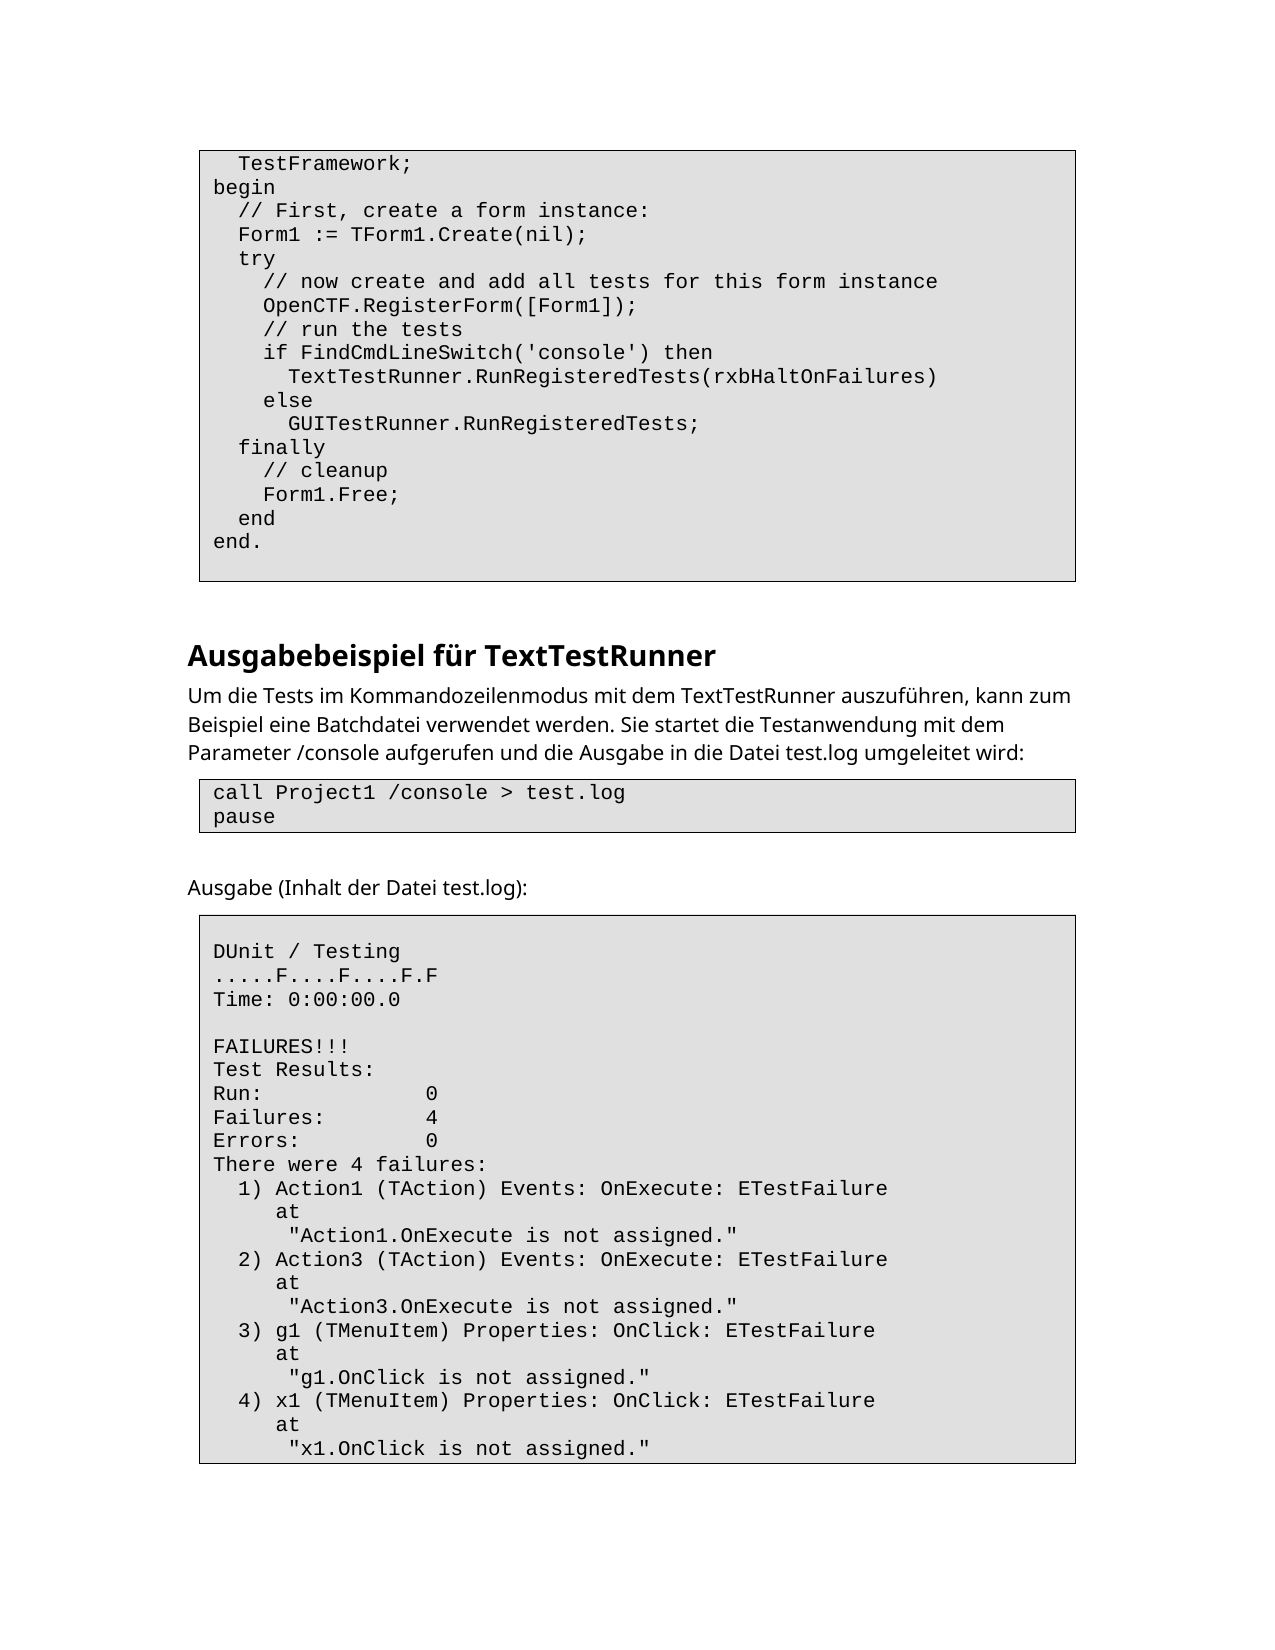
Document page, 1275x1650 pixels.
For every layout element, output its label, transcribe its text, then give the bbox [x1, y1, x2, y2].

text begin [200, 174, 1075, 197]
text // run the tests [200, 316, 1075, 339]
text at [200, 1269, 1075, 1293]
text try [200, 244, 1075, 268]
text Form1 := TForm1.Create(nil); [200, 221, 1075, 244]
text 1) Action1 (TAction) Events: OnExecute: ETestFailure [200, 1174, 1075, 1198]
text TestFramework; [200, 151, 1075, 174]
text at [200, 1411, 1075, 1435]
text .....F....F....F.F [200, 962, 1075, 985]
text "x1.OnClick is not assigned." [200, 1435, 1075, 1463]
text at [200, 1340, 1075, 1364]
text OpenCTF.RegisterForm([Form1]); [200, 292, 1075, 316]
text FAILURES!!! [200, 1033, 1075, 1056]
text 4) x1 (TMenuItem) Properties: OnClick: ETestFailure [200, 1387, 1075, 1411]
text DUnit / Testing [200, 916, 1075, 962]
text finally [200, 434, 1075, 457]
text pause [200, 803, 1075, 832]
text TextTestRunner.RunRegisteredTests(rxbHaltOnFailures) [200, 363, 1075, 386]
text // First, create a form instance: [200, 197, 1075, 221]
text Failures: 4 [200, 1104, 1075, 1127]
text Ausgabe (Inhalt der Datei test.log): [187, 873, 1087, 902]
text Run: 0 [200, 1080, 1075, 1104]
text 3) g1 (TMenuItem) Properties: OnClick: ETestFailure [200, 1316, 1075, 1340]
subtitle Ausgabebeispiel für TextTestRunner [187, 635, 1087, 675]
text if FindCmdLineSwitch('console') then [200, 339, 1075, 363]
text end [200, 505, 1075, 528]
text // now create and add all tests for this form instance [200, 268, 1075, 292]
text Test Results: [200, 1056, 1075, 1080]
text There were 4 failures: [200, 1151, 1075, 1174]
text "Action1.OnExecute is not assigned." [200, 1222, 1075, 1246]
text call Project1 /console > test.log [200, 780, 1075, 803]
text Form1.Free; [200, 481, 1075, 505]
text Errors: 0 [200, 1127, 1075, 1151]
text "Action3.OnExecute is not assigned." [200, 1293, 1075, 1316]
text end. [200, 528, 1075, 552]
text else [200, 386, 1075, 410]
text GUITestRunner.RunRegisteredTests; [200, 410, 1075, 434]
text 2) Action3 (TAction) Events: OnExecute: ETestFailure [200, 1246, 1075, 1269]
text Um die Tests im Kommandozeilenmodus mit dem TextTestRunner auszuführen, kann zum Beispiel eine Batchdatei verwendet werden. Sie startet die Testanwendung mit dem Parameter /console aufgerufen und die Ausgabe in die Datei test.log umgeleitet wird: [187, 681, 1087, 767]
text Time: 0:00:00.0 [200, 985, 1075, 1009]
text at [200, 1198, 1075, 1222]
text // cleanup [200, 457, 1075, 481]
text "g1.OnClick is not assigned." [200, 1364, 1075, 1387]
